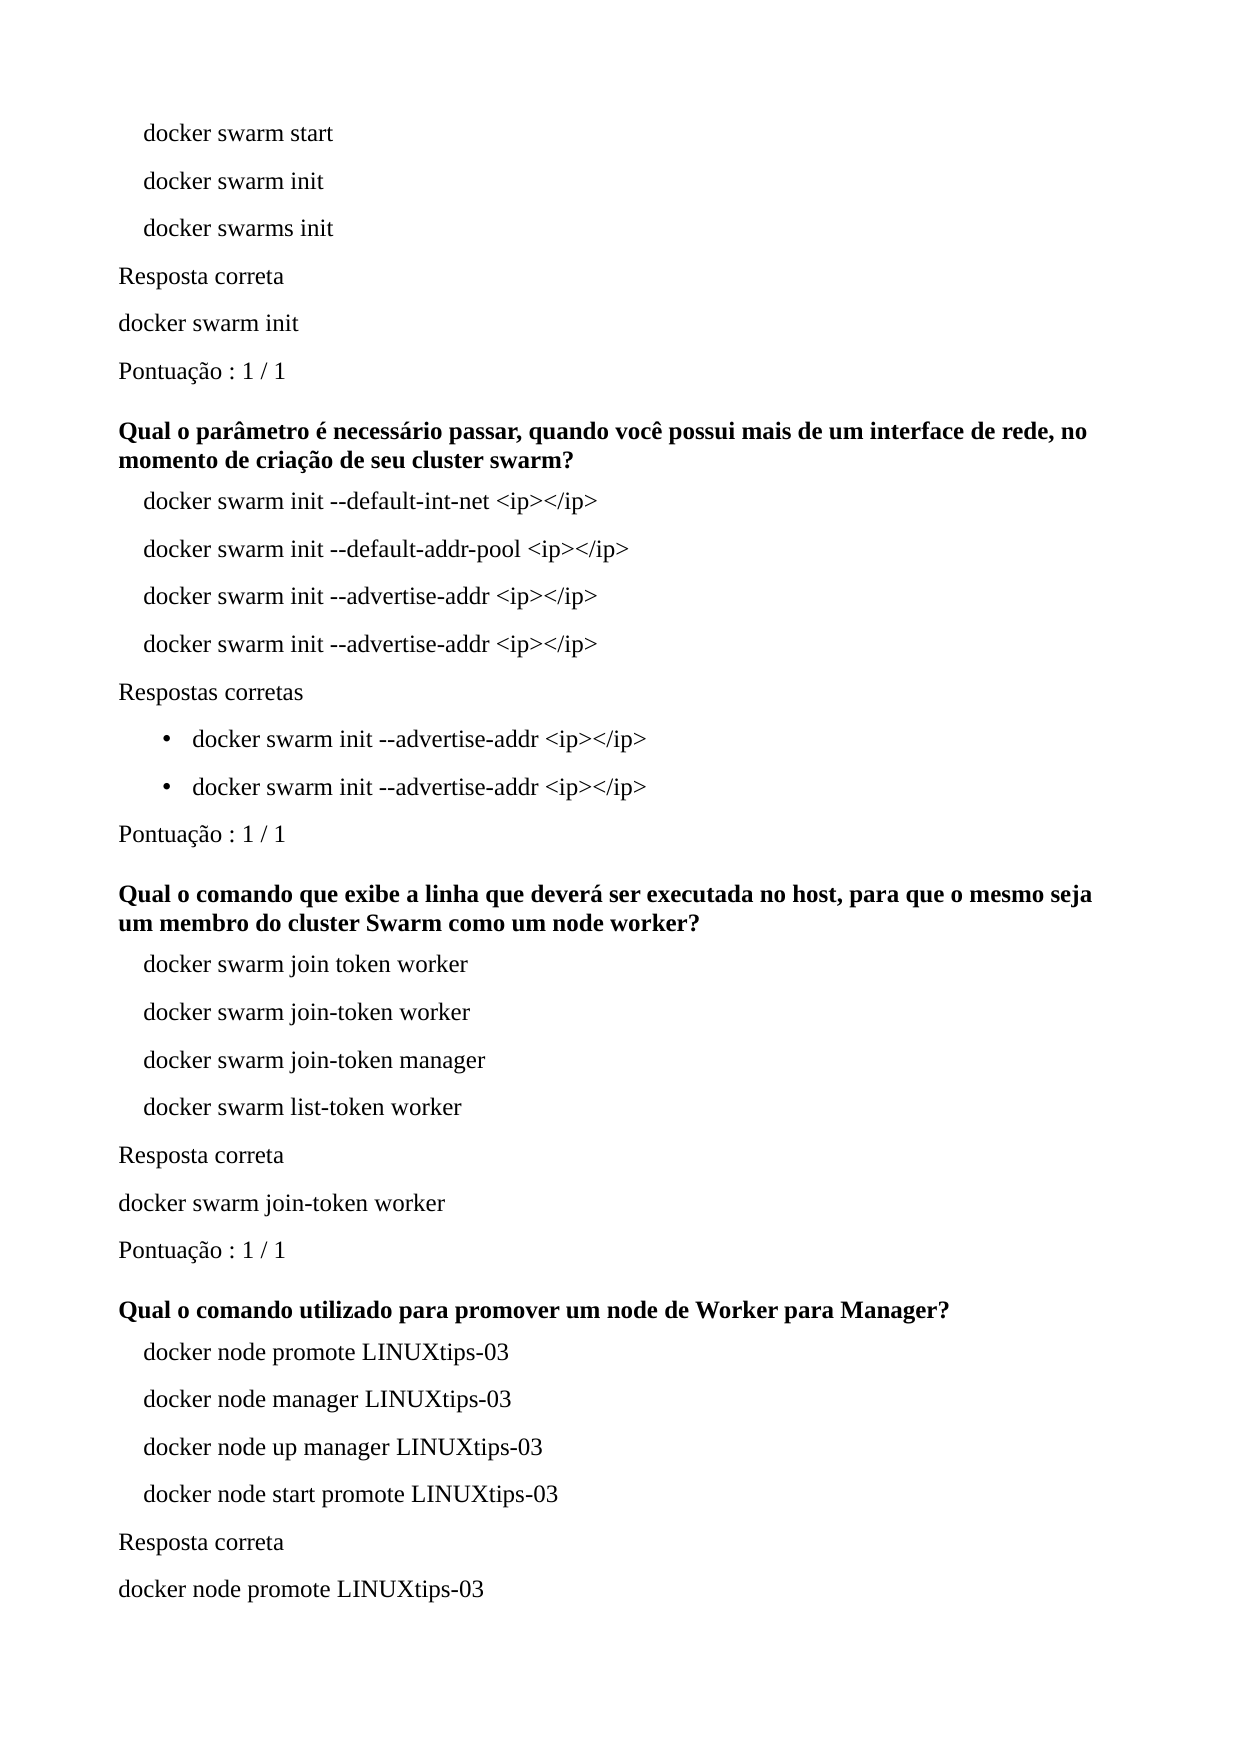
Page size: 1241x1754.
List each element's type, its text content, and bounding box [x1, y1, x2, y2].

text docker swarm join-token manager [118, 1045, 1122, 1073]
text docker swarm list-token worker [118, 1092, 1122, 1121]
text Resposta correta [118, 261, 1122, 290]
text Pontuação : 1 / 1 [118, 356, 1122, 385]
text docker swarm init [118, 166, 1122, 194]
text docker node up manager LINUXtips-03 [118, 1432, 1122, 1461]
text docker node manager LINUXtips-03 [118, 1384, 1122, 1413]
text Pontuação : 1 / 1 [118, 819, 1122, 848]
text docker swarm init --advertise-addr <ip></ip> [118, 581, 1122, 610]
text docker swarm start [118, 118, 1122, 147]
text Respostas corretas [118, 677, 1122, 705]
text Pontuação : 1 / 1 [118, 1235, 1122, 1264]
text Resposta correta [118, 1140, 1122, 1169]
list docker swarm init --advertise-addr <ip></ip> [162, 772, 1122, 801]
text docker swarm init --default-addr-pool <ip></ip> [118, 534, 1122, 563]
text docker swarm init --default-int-net <ip></ip> [118, 486, 1122, 515]
text docker swarm join-token worker [118, 997, 1122, 1026]
list docker swarm init --advertise-addr <ip></ip> [162, 724, 1122, 753]
subtitle Qual o comando utilizado para promover um node de Worker para Manager? [118, 1295, 1122, 1324]
text docker node promote LINUXtips-03 [118, 1574, 1122, 1603]
text docker node promote LINUXtips-03 [118, 1337, 1122, 1365]
text docker node start promote LINUXtips-03 [118, 1479, 1122, 1508]
subtitle Qual o parâmetro é necessário passar, quando você possui mais de um interface de rede, no momento de criação de seu cluster swarm? [118, 416, 1122, 474]
text docker swarm join token worker [118, 949, 1122, 978]
text docker swarms init [118, 213, 1122, 242]
text docker swarm join-token worker [118, 1188, 1122, 1216]
text Resposta correta [118, 1527, 1122, 1556]
text docker swarm init [118, 308, 1122, 337]
text docker swarm init --advertise-addr <ip></ip> [118, 629, 1122, 658]
subtitle Qual o comando que exibe a linha que deverá ser executada no host, para que o mesmo seja um membro do cluster Swarm como um node worker? [118, 879, 1122, 937]
